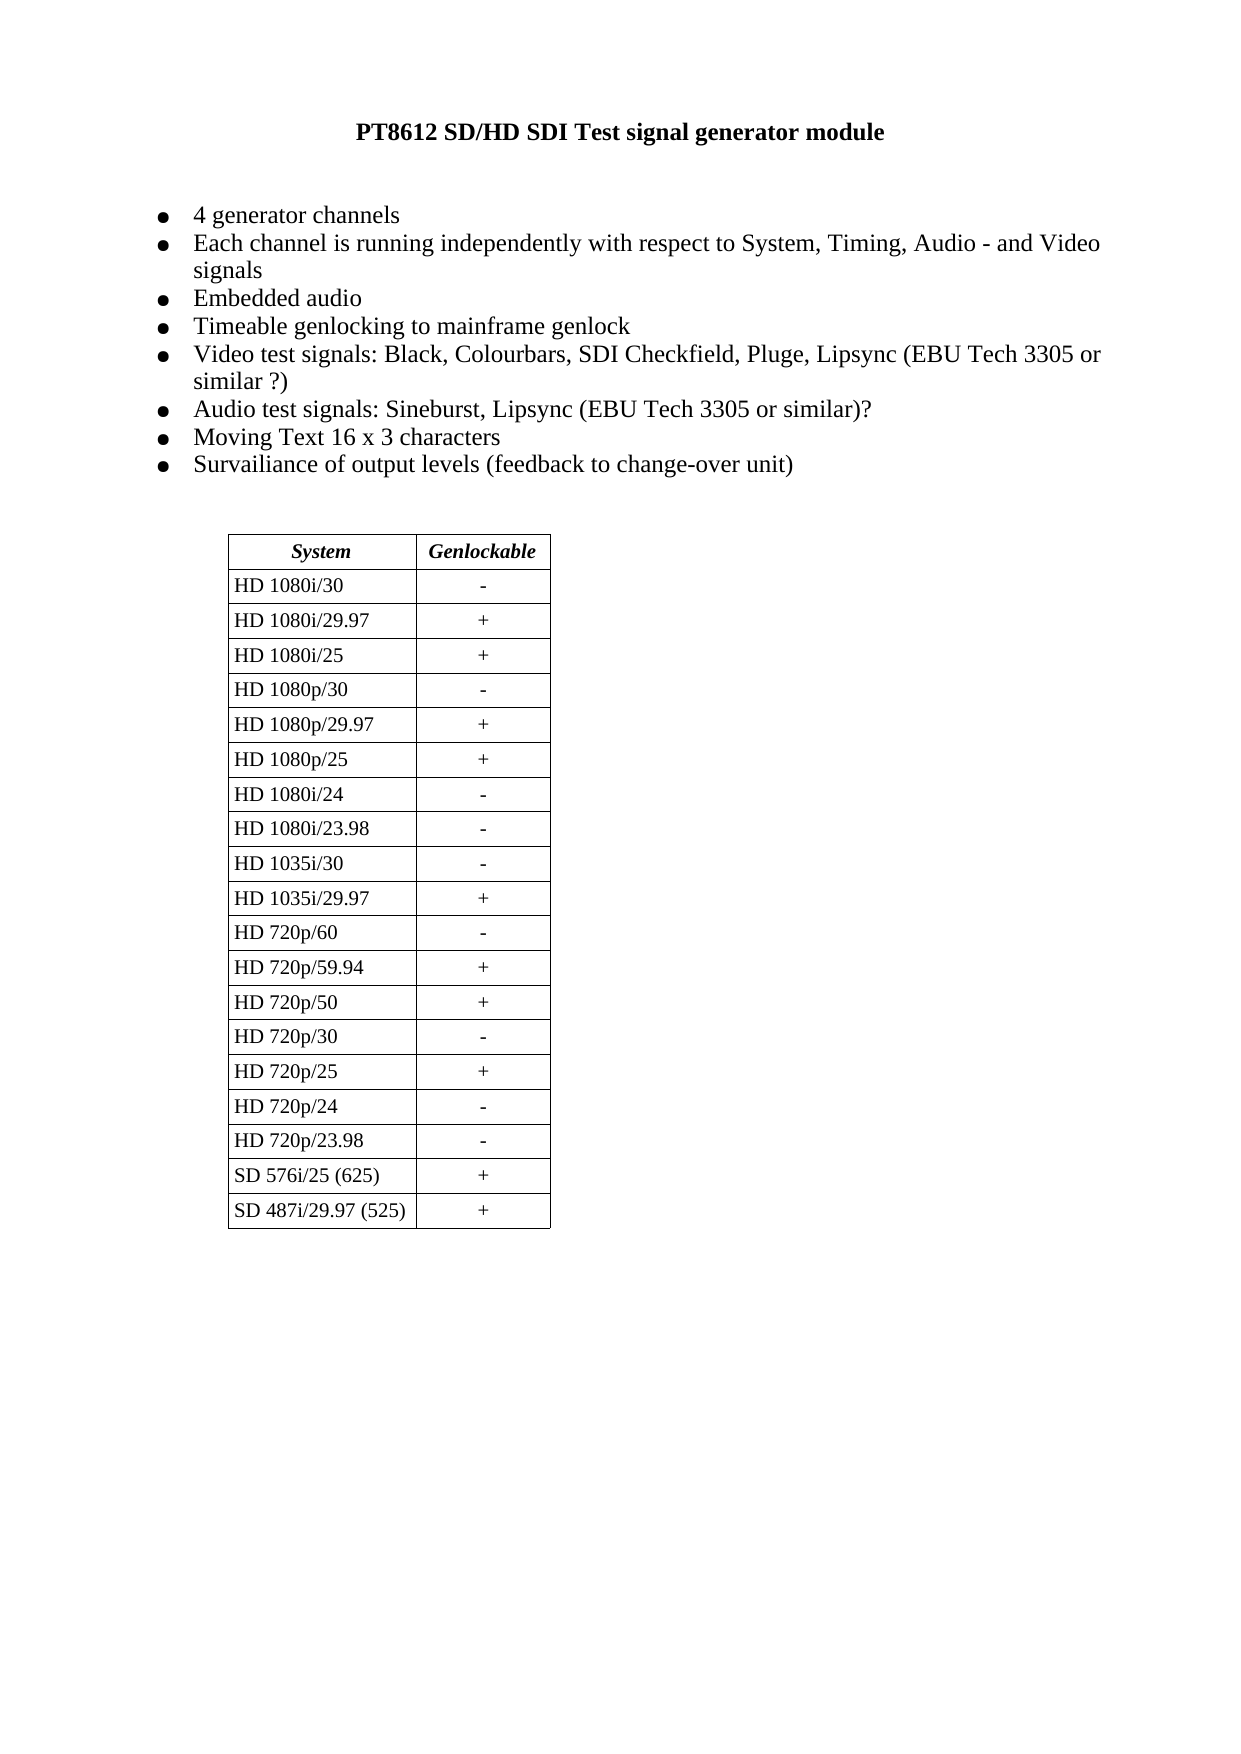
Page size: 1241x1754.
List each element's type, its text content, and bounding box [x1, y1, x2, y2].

table_cell HD 1080i/29.97 [229, 604, 416, 638]
table_cell + [417, 604, 550, 638]
table_cell HD 1080i/24 [229, 778, 416, 811]
table_cell + [417, 986, 550, 1019]
table_cell + [417, 1055, 550, 1089]
list Survailiance of output levels (feedback to change-over unit) [156, 451, 1122, 478]
table_cell HD 1035i/30 [229, 847, 416, 881]
list Embedded audio [156, 284, 1122, 312]
table_cell - [417, 674, 550, 707]
list Moving Text 16 x 3 characters [156, 423, 1122, 451]
table_header System [229, 535, 416, 568]
table_header Genlockable [417, 535, 550, 568]
table_cell HD 720p/60 [229, 916, 416, 950]
table_cell HD 1080i/30 [229, 570, 416, 603]
table_cell + [417, 951, 550, 985]
table_cell HD 1080p/29.97 [229, 708, 416, 742]
table_cell + [417, 1159, 550, 1193]
table_cell HD 720p/23.98 [229, 1125, 416, 1158]
table_cell - [417, 847, 550, 881]
list Audio test signals: Sineburst, Lipsync (EBU Tech 3305 or similar)? [156, 395, 1122, 423]
table_cell - [417, 1090, 550, 1123]
table_cell + [417, 743, 550, 777]
table_cell - [417, 1125, 550, 1158]
text PT8612 SD/HD SDI Test signal generator module [118, 118, 1122, 146]
list Timeable genlocking to mainframe genlock [156, 312, 1122, 340]
table_cell HD 1080p/30 [229, 674, 416, 707]
table_cell HD 1080p/25 [229, 743, 416, 777]
list 4 generator channels [156, 201, 1122, 229]
table_cell HD 720p/59.94 [229, 951, 416, 985]
list Video test signals: Black, Colourbars, SDI Checkfield, Pluge, Lipsync (EBU Tech 3305 or similar ?) [156, 340, 1122, 395]
table_cell - [417, 570, 550, 603]
table_cell HD 720p/25 [229, 1055, 416, 1089]
table_cell + [417, 708, 550, 742]
table_cell HD 720p/24 [229, 1090, 416, 1123]
table_cell HD 1080i/25 [229, 639, 416, 672]
table_cell SD 576i/25 (625) [229, 1159, 416, 1193]
table_cell - [417, 916, 550, 950]
table_cell HD 720p/30 [229, 1020, 416, 1054]
table_cell + [417, 882, 550, 915]
table_cell - [417, 812, 550, 846]
table_cell - [417, 1020, 550, 1054]
table_cell HD 1080i/23.98 [229, 812, 416, 846]
list Each channel is running independently with respect to System, Timing, Audio - and Video signals [156, 229, 1122, 284]
table_cell SD 487i/29.97 (525) [229, 1194, 416, 1227]
table_cell + [417, 639, 550, 672]
table_cell - [417, 778, 550, 811]
table_cell HD 1035i/29.97 [229, 882, 416, 915]
table_cell HD 720p/50 [229, 986, 416, 1019]
table_cell + [417, 1194, 550, 1227]
